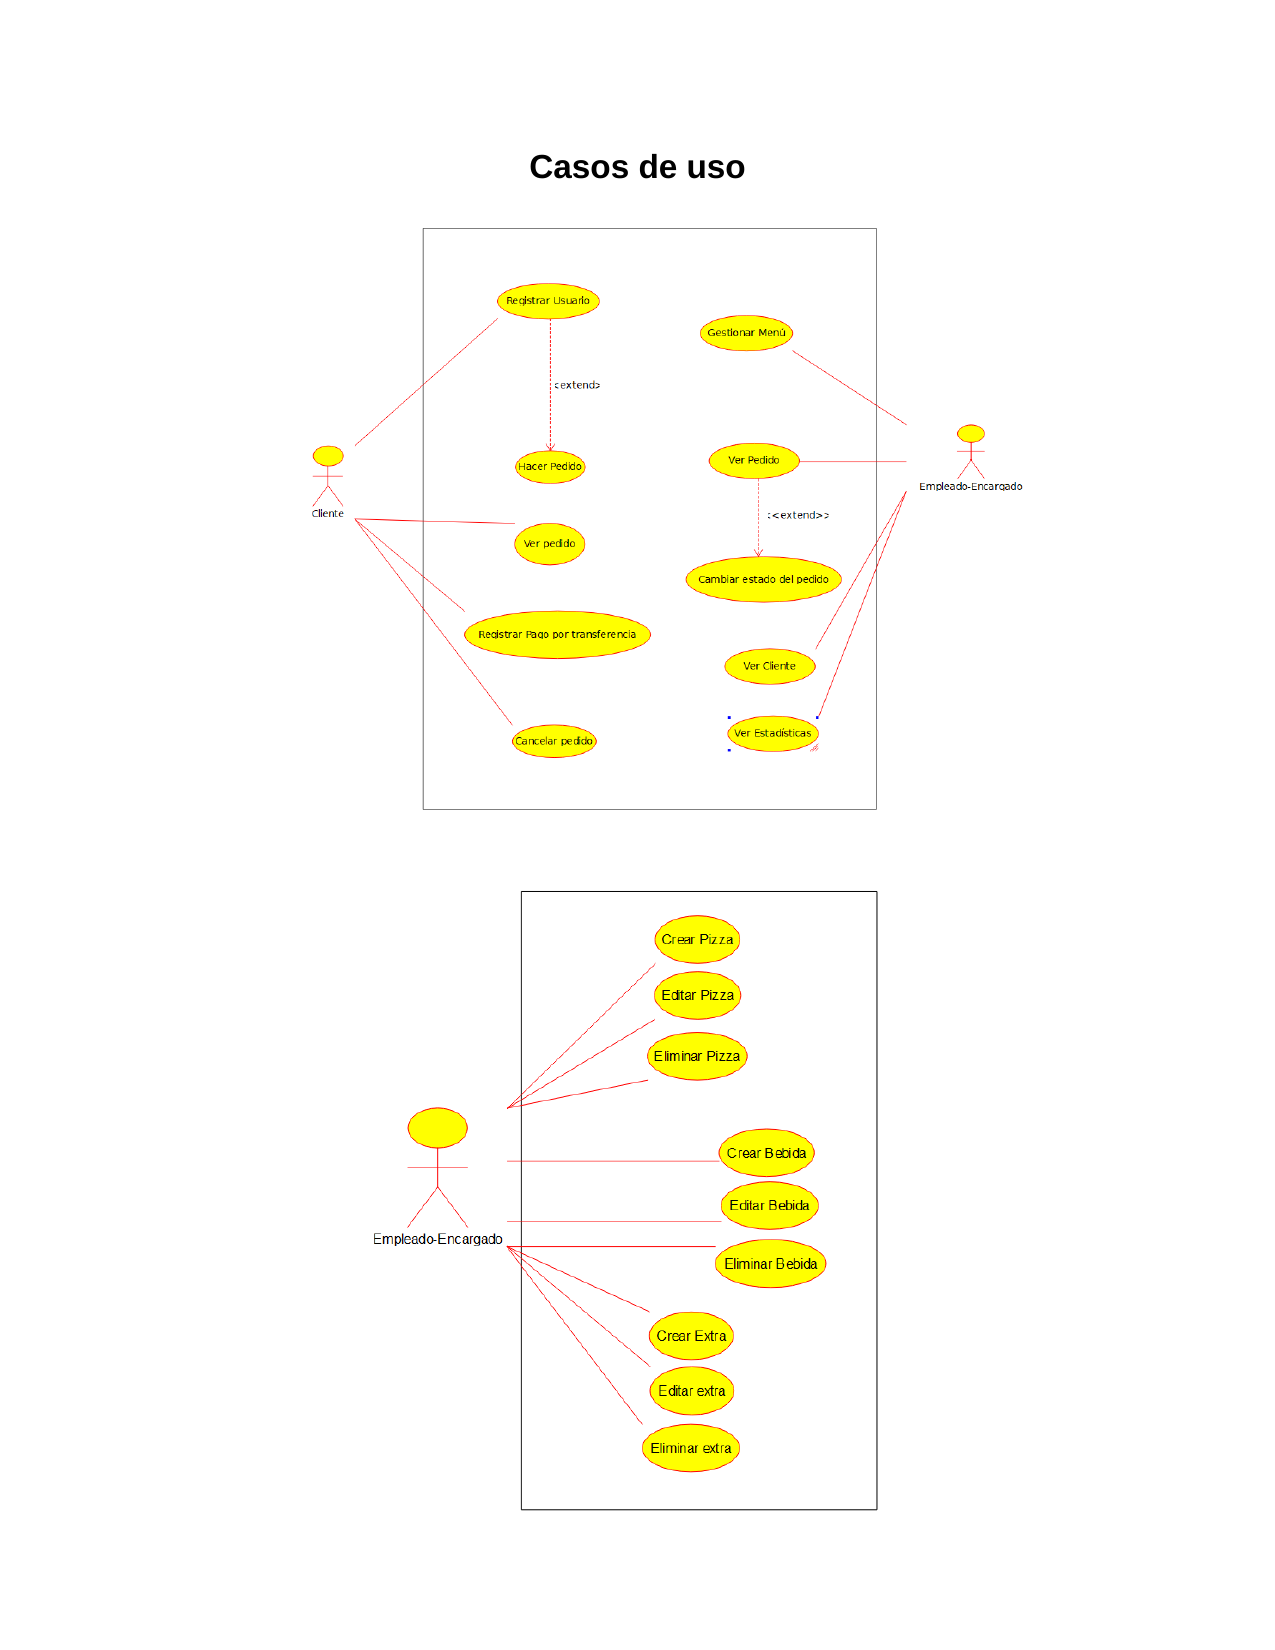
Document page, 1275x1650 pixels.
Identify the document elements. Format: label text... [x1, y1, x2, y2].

text Casos de uso [118, 147, 1157, 185]
picture [291, 223, 1034, 817]
picture [362, 877, 892, 1524]
